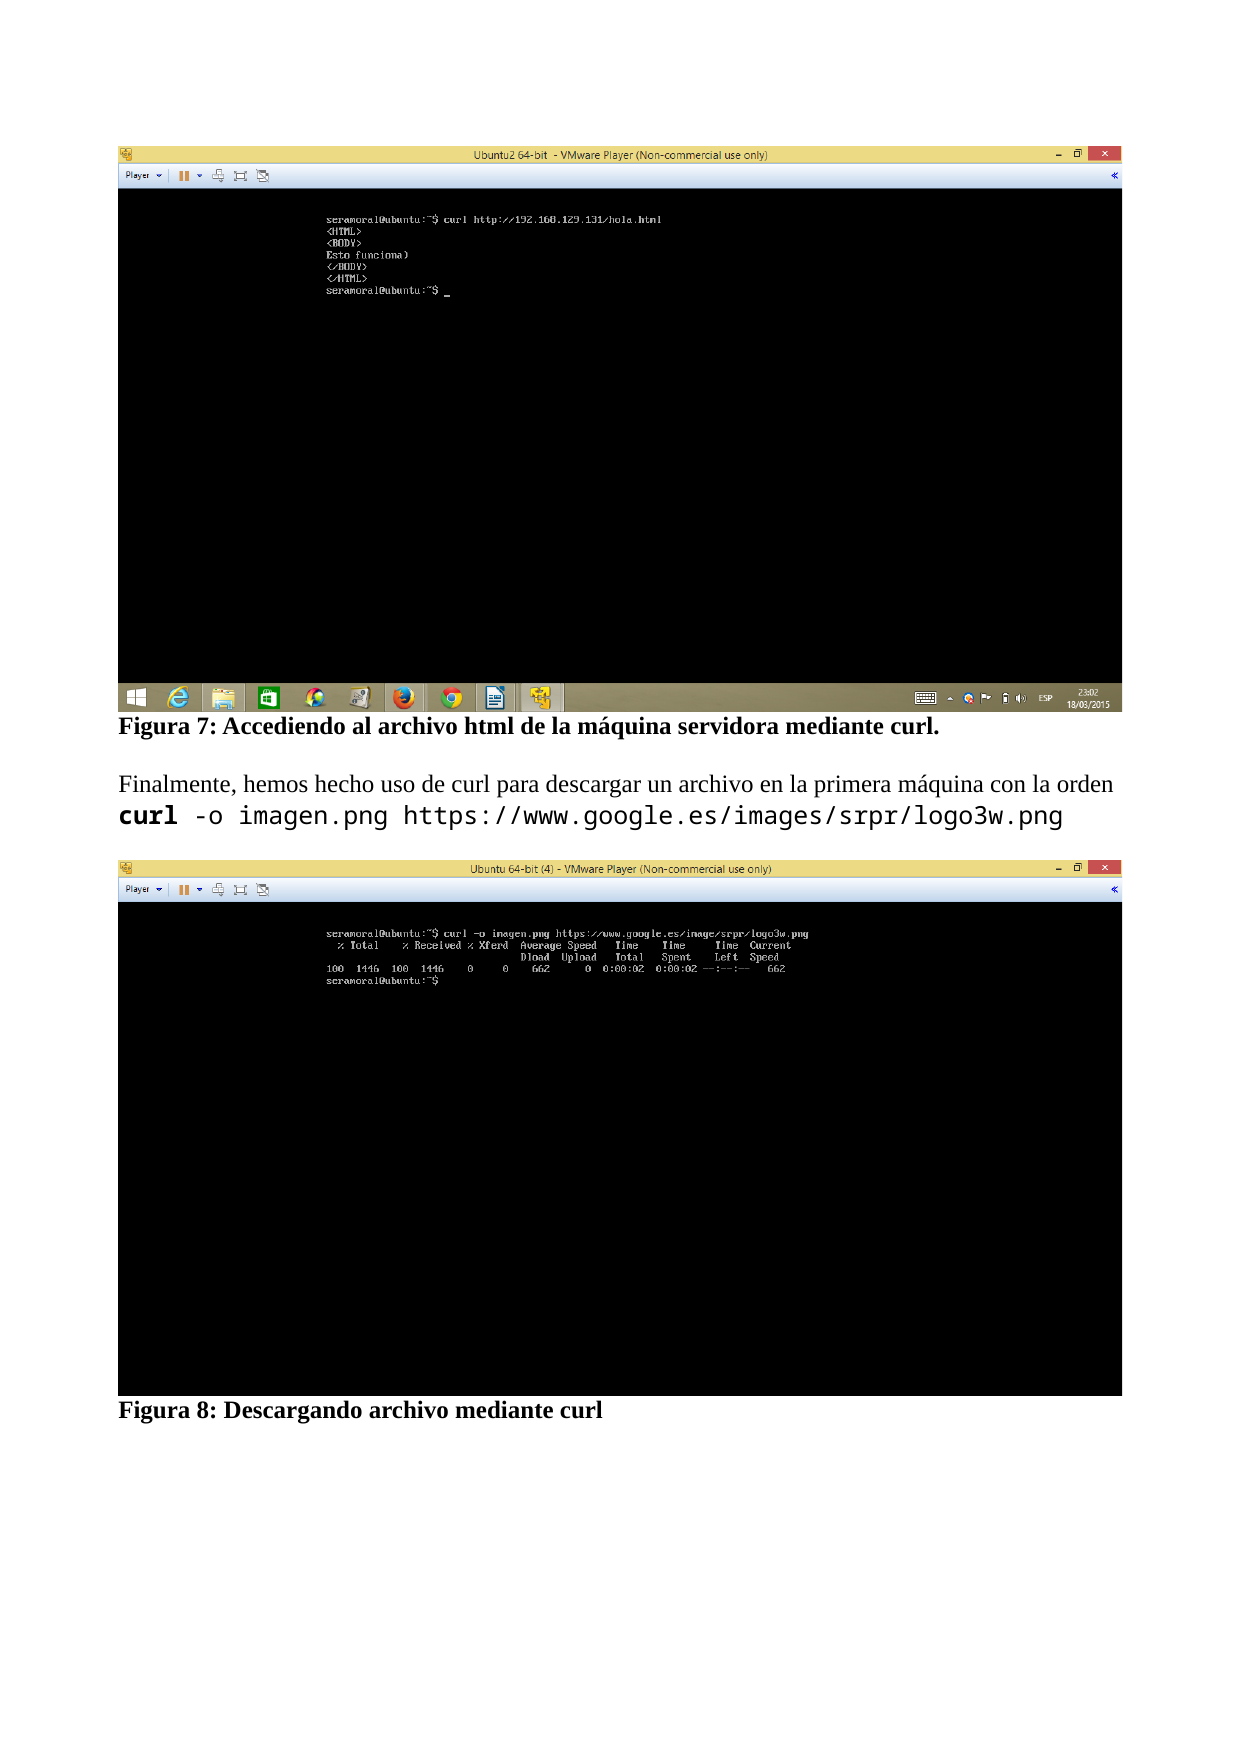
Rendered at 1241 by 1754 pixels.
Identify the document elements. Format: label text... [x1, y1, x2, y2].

picture [118, 860, 1123, 1396]
text Figura 7: Accediendo al archivo html de la máquina servidora mediante curl. [118, 712, 1122, 740]
text Figura 8: Descargando archivo mediante curl [118, 1396, 1122, 1424]
picture [118, 146, 1123, 712]
text curl -o imagen.png https://www.google.es/images/srpr/logo3w.png [118, 797, 1122, 832]
text Finalmente, hemos hecho uso de curl para descargar un archivo en la primera máquina con la orden [118, 769, 1122, 797]
